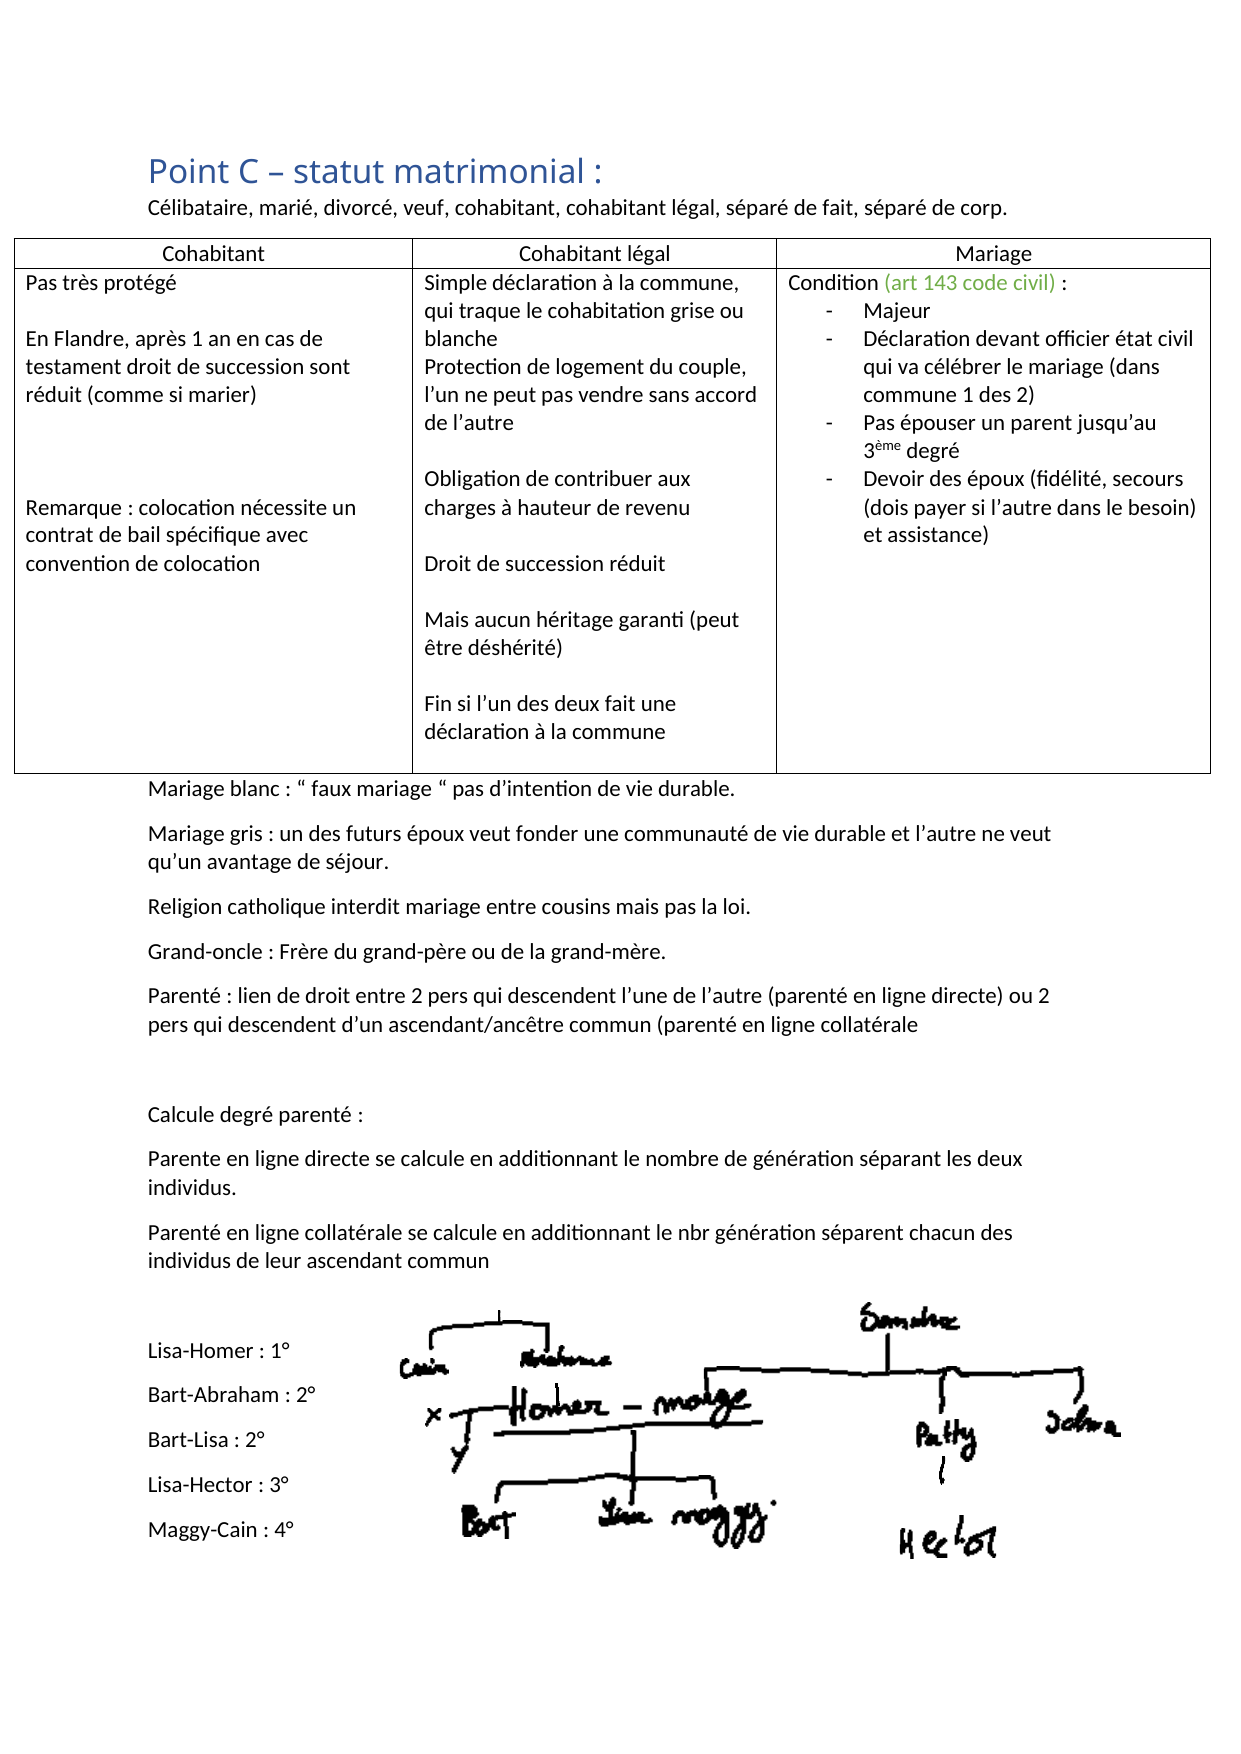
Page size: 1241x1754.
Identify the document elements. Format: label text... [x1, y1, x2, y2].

text Bart-Lisa : 2° [148, 1426, 465, 1453]
text Lisa-Homer : 1° [148, 1336, 885, 1364]
text [960, 1426, 1093, 1453]
text Bart-Abraham : 2° [148, 1381, 704, 1409]
text Parenté : lien de droit entre 2 pers qui descendent l’une de l’autre (parenté en ligne directe) ou 2 pers qui descendent d’un ascendant/ancêtre commun (parenté en ligne collatérale [148, 982, 1093, 1038]
text Parente en ligne directe se calcule en additionnant le nombre de génération séparant les deux individus. [148, 1144, 1093, 1201]
text Calcule degré parenté : [148, 1100, 1093, 1128]
text [891, 1336, 1093, 1364]
table_header Mariage [777, 239, 1210, 267]
text [710, 1381, 940, 1409]
text [635, 1480, 712, 1498]
text Religion catholique interdit mariage entre cousins mais pas la loi. [148, 892, 1093, 920]
text Maggy-Cain : 4° [148, 1515, 719, 1543]
table_cell Simple déclaration à la commune, qui traque le cohabitation grise ou blanche Protection de logement du couple, l’un ne peut pas vendre sans accord de l’autre Obligation de contribuer aux charges à hauteur de revenu Droit de succession réduit Mais aucun héritage garanti (peut être déshérité) Fin si l’un des deux fait une déclaration à la commune [413, 269, 776, 773]
text [761, 1515, 959, 1543]
text [636, 1470, 1093, 1498]
subtitle Point C – statut matrimonial : [148, 148, 1093, 193]
text [960, 1515, 1093, 1543]
text [744, 1517, 758, 1543]
table_cell Condition (art 143 code civil) : Majeur Déclaration devant officier état civil qui va célébrer le mariage (dans commune 1 des 2) Pas épouser un parent jusqu’au 3ème degré Devoir des époux (fidélité, secours (dois payer si l’autre dans le besoin) et assistance) [777, 269, 1210, 773]
text [633, 1426, 970, 1453]
text [466, 1426, 631, 1453]
text Célibataire, marié, divorcé, veuf, cohabitant, cohabitant légal, séparé de fait, séparé de corp. [148, 193, 1093, 221]
text Lisa-Hector : 3° [148, 1470, 630, 1498]
text [500, 1478, 631, 1498]
text Parenté en ligne collatérale se calcule en additionnant le nbr génération séparent chacun des individus de leur ascendant commun [148, 1218, 1093, 1274]
text Mariage gris : un des futurs époux veut fonder une communauté de vie durable et l’autre ne veut qu’un avantage de séjour. [148, 819, 1093, 875]
text Grand-oncle : Frère du grand-père ou de la grand-mère. [148, 937, 1093, 965]
text [944, 1381, 1093, 1409]
table_cell Pas très protégé En Flandre, après 1 an en cas de testament droit de succession sont réduit (comme si marier) Remarque : colocation nécessite un contrat de bail spécifique avec convention de colocation [15, 269, 412, 773]
table_header Cohabitant [15, 239, 412, 267]
table_header Cohabitant légal [413, 239, 776, 267]
text Mariage blanc : “ faux mariage “ pas d’intention de vie durable. [148, 774, 1093, 802]
